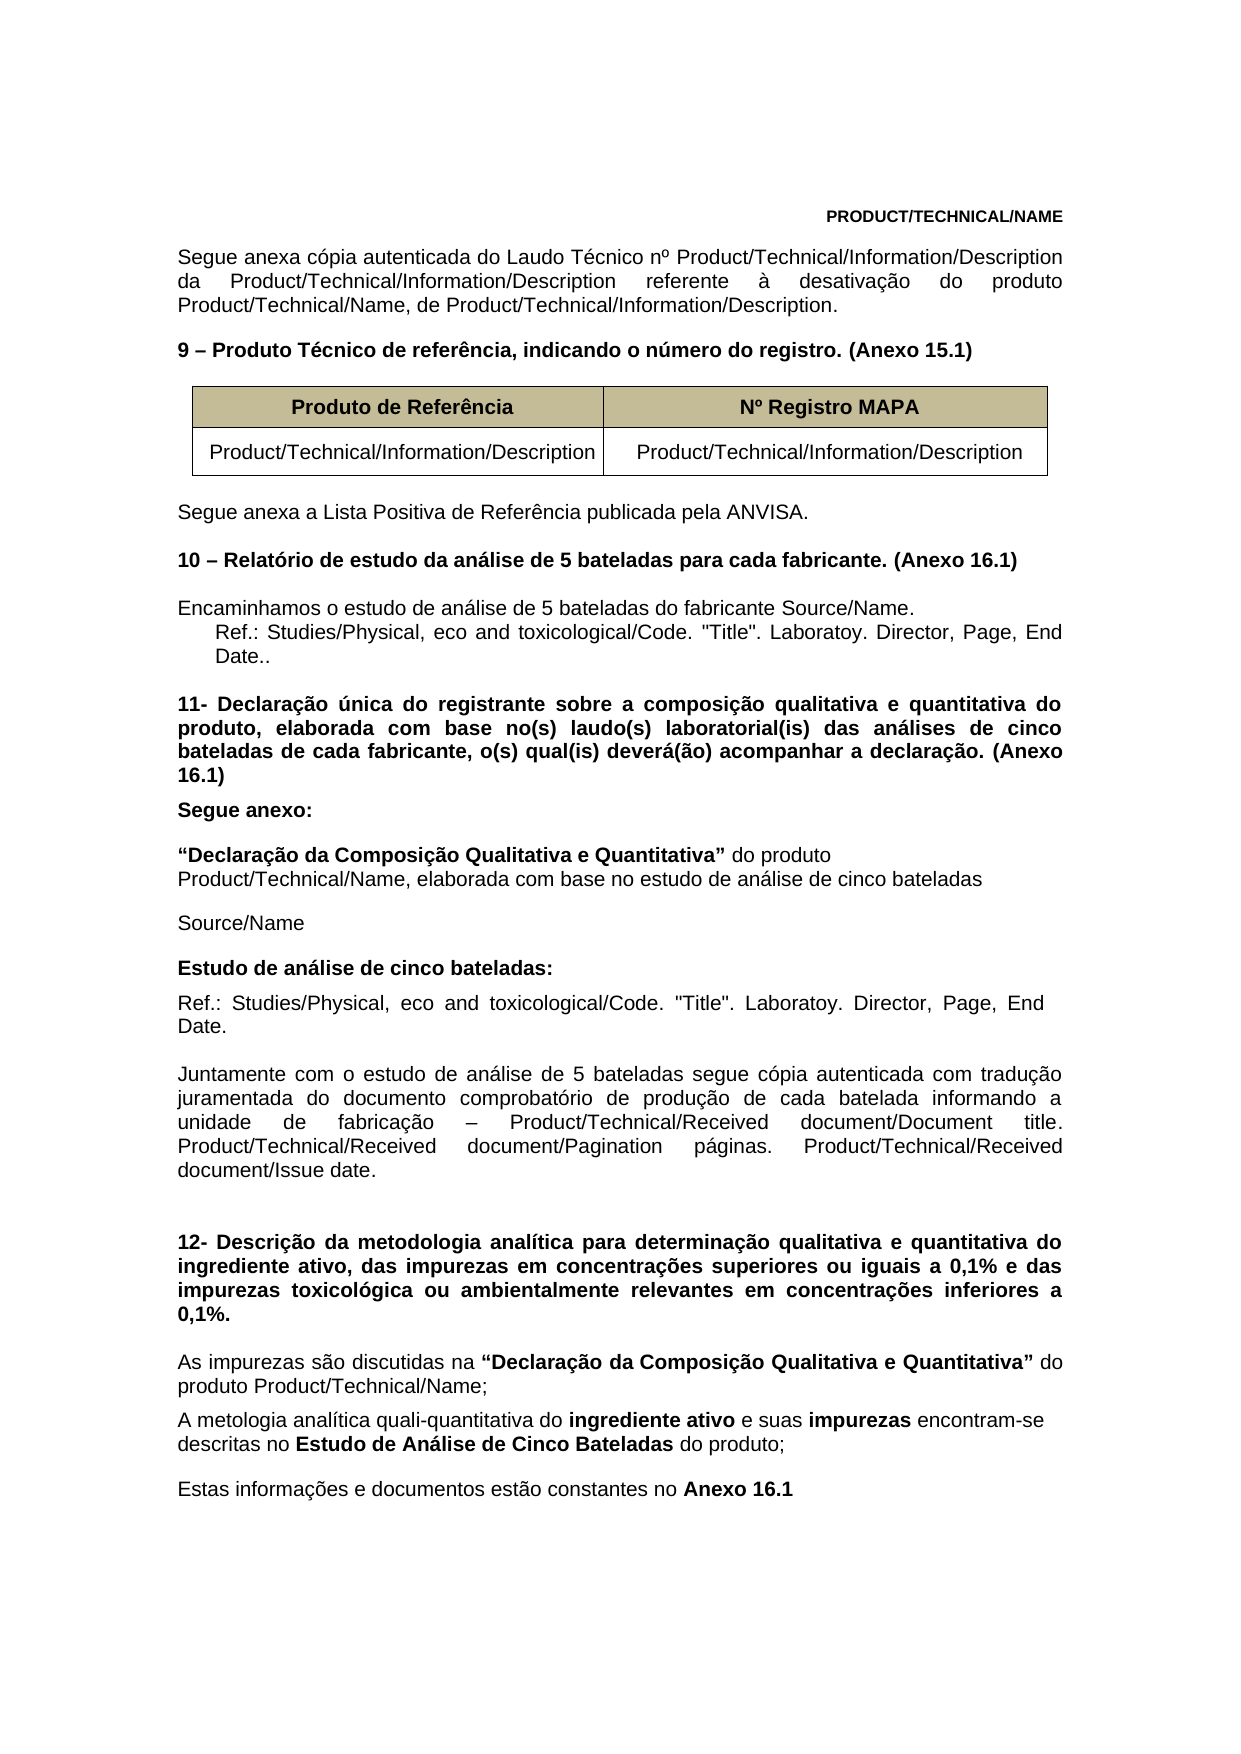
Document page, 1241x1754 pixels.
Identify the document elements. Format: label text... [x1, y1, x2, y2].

text As impurezas são discutidas na “Declaração da Composição Qualitativa e Quantitativa” do produto Product/Technical/Name; [177, 1350, 1063, 1398]
text Source/Name [177, 911, 1045, 935]
text Estudo de análise de cinco bateladas: [177, 956, 1045, 980]
table_header Nº Registro MAPA [604, 387, 1047, 427]
text 11- Declaração única do registrante sobre a composição qualitativa e quantitativa do produto, elaborada com base no(s) laudo(s) laboratorial(is) das análises de cinco bateladas de cada fabricante, o(s) qual(is) deverá(ão) acompanhar a declaração. (Anexo 16.1) [177, 691, 1063, 787]
table_cell Product/Technical/Information/Description [193, 428, 603, 475]
text “Declaração da Composição Qualitativa e Quantitativa” do produto Product/Technical/Name, elaborada com base no estudo de análise de cinco bateladas [177, 842, 1045, 890]
text Ref.: Studies/Physical, eco and toxicological/Code. "Title". Laboratoy. Director, Page, End Date. [177, 990, 1045, 1038]
table_header Produto de Referência [193, 387, 603, 427]
text A metologia analítica quali-quantitativa do ingrediente ativo e suas impurezas encontram-se descritas no Estudo de Análise de Cinco Bateladas do produto; [177, 1408, 1063, 1456]
text Segue anexa cópia autenticada do Laudo Técnico nº Product/Technical/Information/Description da Product/Technical/Information/Description referente à desativação do produto Product/Technical/Name, de Product/Technical/Information/Description. [177, 245, 1063, 317]
text 12- Descrição da metodologia analítica para determinação qualitativa e quantitativa do ingrediente ativo, das impurezas em concentrações superiores ou iguais a 0,1% e das impurezas toxicológica ou ambientalmente relevantes em concentrações inferiores a 0,1%. [177, 1230, 1063, 1326]
text Encaminhamos o estudo de análise de 5 bateladas do fabricante Source/Name. [177, 596, 1063, 619]
table_cell Product/Technical/Information/Description [604, 428, 1047, 475]
text Ref.: Studies/Physical, eco and toxicological/Code. "Title". Laboratoy. Director, Page, End Date.. [215, 619, 1063, 667]
text 9 – Produto Técnico de referência, indicando o número do registro. (Anexo 15.1) [177, 338, 1063, 362]
text Juntamente com o estudo de análise de 5 bateladas segue cópia autenticada com tradução juramentada do documento comprobatório de produção de cada batelada informando a unidade de fabricação – Product/Technical/Received document/Document title. Product/Technical/Received document/Pagination páginas. Product/Technical/Received document/Issue date. [177, 1062, 1063, 1182]
text 10 – Relatório de estudo da análise de 5 bateladas para cada fabricante. (Anexo 16.1) [177, 548, 1063, 572]
text Estas informações e documentos estão constantes no Anexo 16.1 [177, 1477, 1063, 1501]
text Segue anexa a Lista Positiva de Referência publicada pela ANVISA. [177, 500, 1063, 524]
text Segue anexo: [177, 798, 1045, 822]
